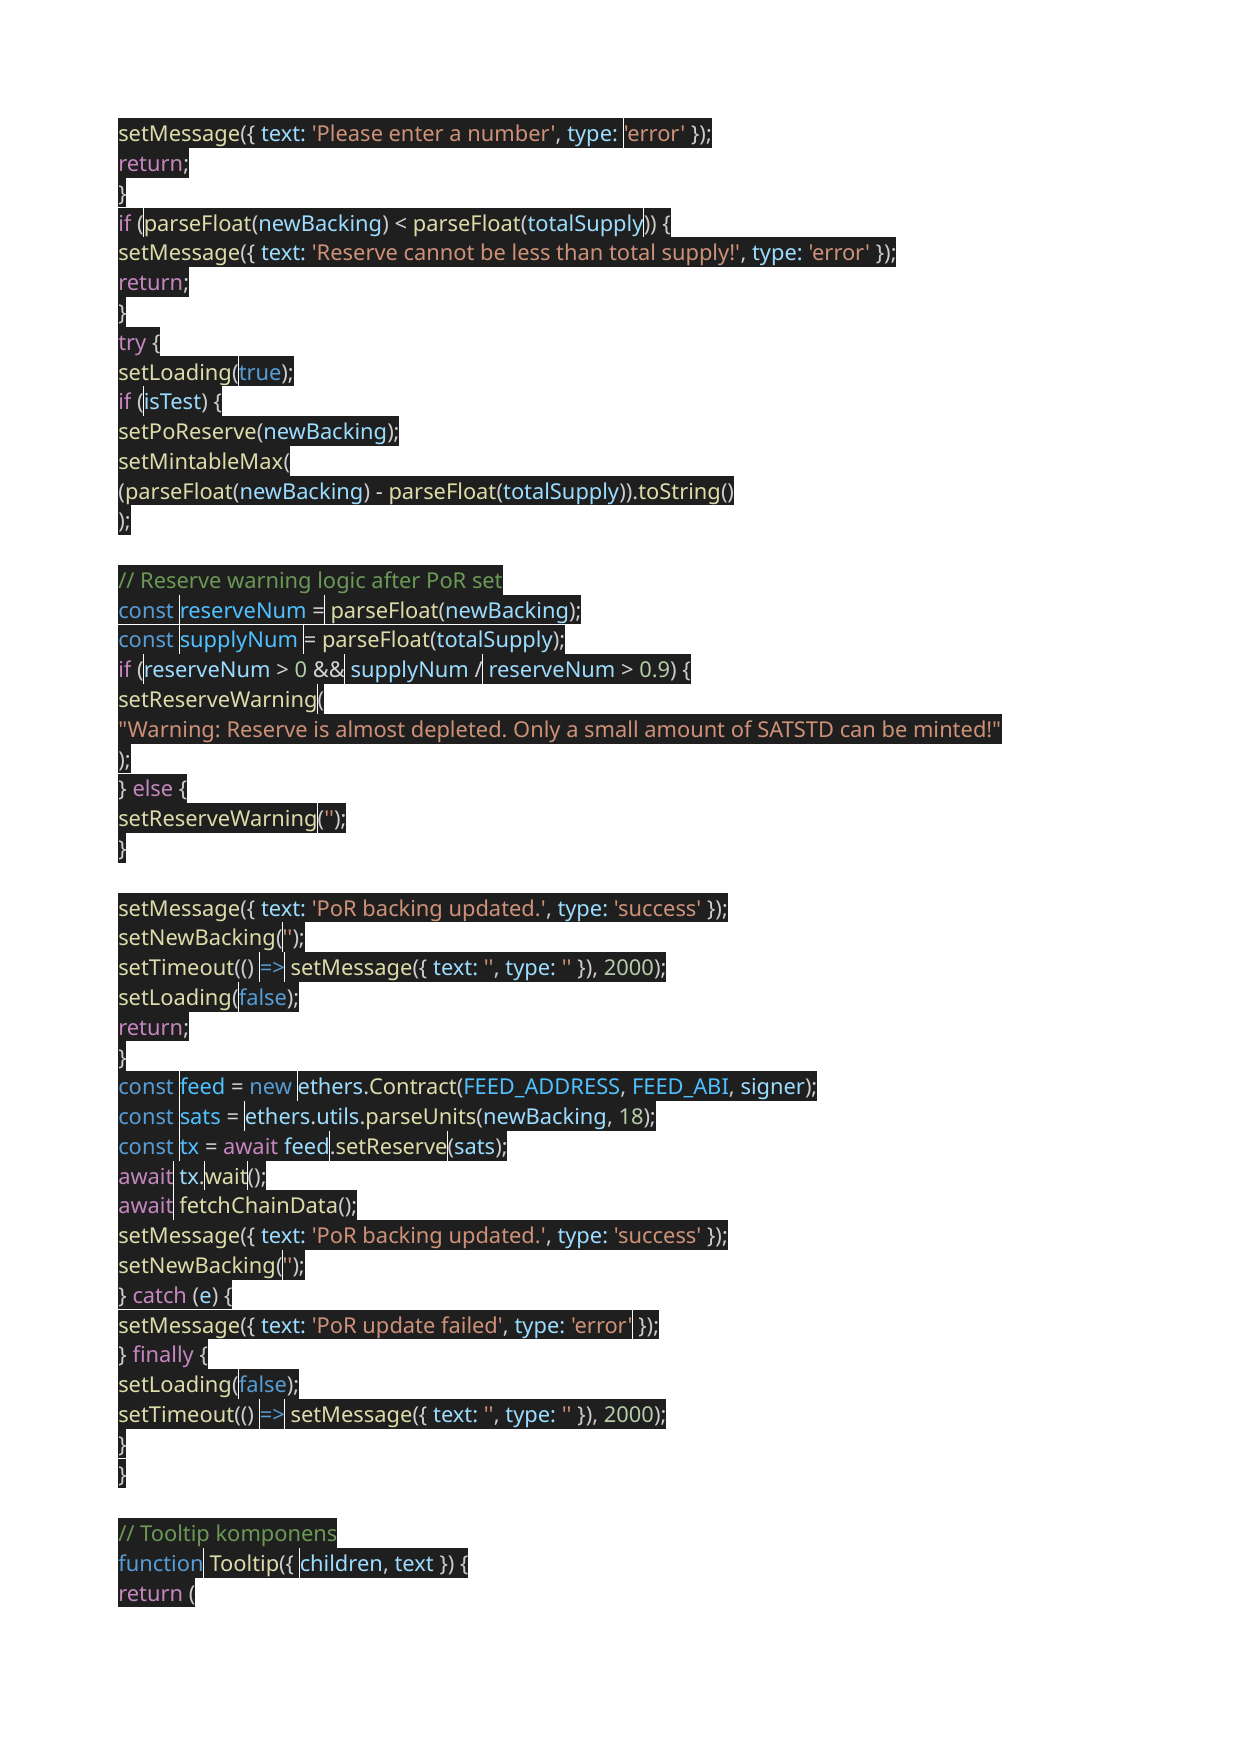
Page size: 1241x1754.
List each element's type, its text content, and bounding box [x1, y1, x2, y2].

text } else { [118, 773, 1122, 803]
text const feed = new ethers.Contract(FEED_ADDRESS, FEED_ABI, signer); [118, 1071, 1122, 1101]
text } finally { [118, 1339, 1122, 1369]
text if (reserveNum > 0 && supplyNum / reserveNum > 0.9) { [118, 654, 1122, 684]
text return; [118, 1012, 1122, 1041]
text setMessage({ text: 'PoR backing updated.', type: 'success' }); [118, 1220, 1122, 1250]
text function Tooltip({ children, text }) { [118, 1548, 1122, 1578]
text setMintableMax( [118, 446, 1122, 476]
text const reserveNum = parseFloat(newBacking); [118, 595, 1122, 624]
text setLoading(false); [118, 1369, 1122, 1399]
text return ( [118, 1578, 1122, 1607]
text setNewBacking(''); [118, 922, 1122, 952]
text setMessage({ text: 'Reserve cannot be less than total supply!', type: 'error' }); [118, 237, 1122, 267]
text setTimeout(() => setMessage({ text: '', type: '' }), 2000); [118, 952, 1122, 982]
text return; [118, 148, 1122, 178]
text // Reserve warning logic after PoR set [118, 565, 1122, 595]
text try { [118, 327, 1122, 356]
text if (isTest) { [118, 386, 1122, 416]
text await fetchChainData(); [118, 1190, 1122, 1220]
text setTimeout(() => setMessage({ text: '', type: '' }), 2000); [118, 1399, 1122, 1429]
text await tx.wait(); [118, 1161, 1122, 1190]
text setMessage({ text: 'PoR update failed', type: 'error' }); [118, 1309, 1122, 1339]
text const tx = await feed.setReserve(sats); [118, 1131, 1122, 1161]
text return; [118, 267, 1122, 297]
text "Warning: Reserve is almost depleted. Only a small amount of SATSTD can be minted!" [118, 714, 1122, 744]
text setLoading(false); [118, 982, 1122, 1012]
text ); [118, 744, 1122, 773]
text setLoading(true); [118, 356, 1122, 386]
text } [118, 297, 1122, 327]
text const supplyNum = parseFloat(totalSupply); [118, 624, 1122, 654]
text } [118, 1458, 1122, 1488]
text setMessage({ text: 'PoR backing updated.', type: 'success' }); [118, 892, 1122, 922]
text } catch (e) { [118, 1280, 1122, 1309]
text const sats = ethers.utils.parseUnits(newBacking, 18); [118, 1101, 1122, 1131]
text setNewBacking(''); [118, 1250, 1122, 1280]
text setPoReserve(newBacking); [118, 416, 1122, 446]
text setReserveWarning( [118, 684, 1122, 714]
text } [118, 833, 1122, 863]
text } [118, 1429, 1122, 1458]
text ); [118, 505, 1122, 535]
text (parseFloat(newBacking) - parseFloat(totalSupply)).toString() [118, 476, 1122, 505]
text if (parseFloat(newBacking) < parseFloat(totalSupply)) { [118, 207, 1122, 237]
text // Tooltip komponens [118, 1518, 1122, 1548]
text setReserveWarning(''); [118, 803, 1122, 833]
text } [118, 178, 1122, 207]
text } [118, 1041, 1122, 1071]
text setMessage({ text: 'Please enter a number', type: 'error' }); [118, 118, 1122, 148]
